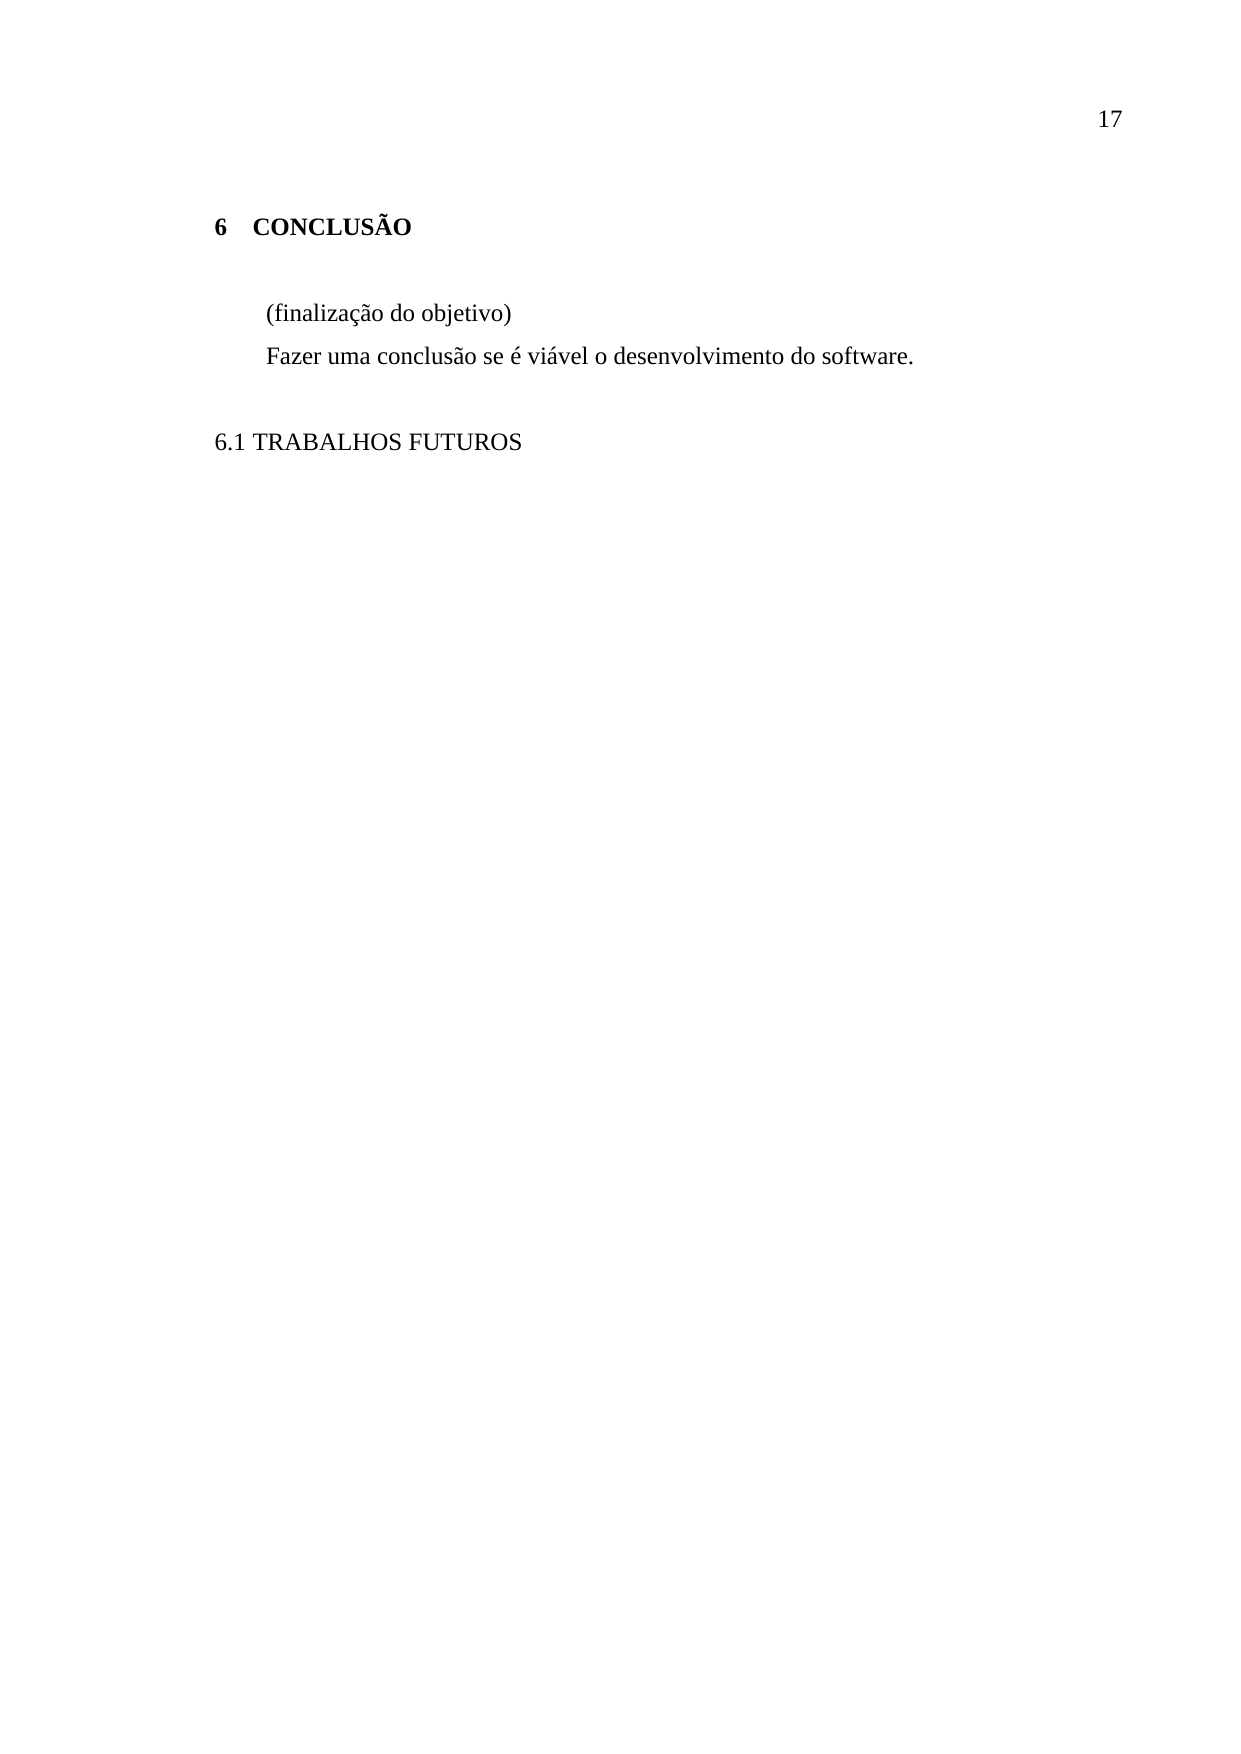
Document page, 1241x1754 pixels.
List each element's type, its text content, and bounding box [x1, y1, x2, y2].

subtitle TRABALHOS FUTUROS [214, 427, 1122, 456]
text (finalização do objetivo) [177, 298, 1122, 327]
text Fazer uma conclusão se é viável o desenvolvimento do software. [177, 341, 1122, 370]
subtitle CONCLUSÃO [214, 212, 1122, 240]
